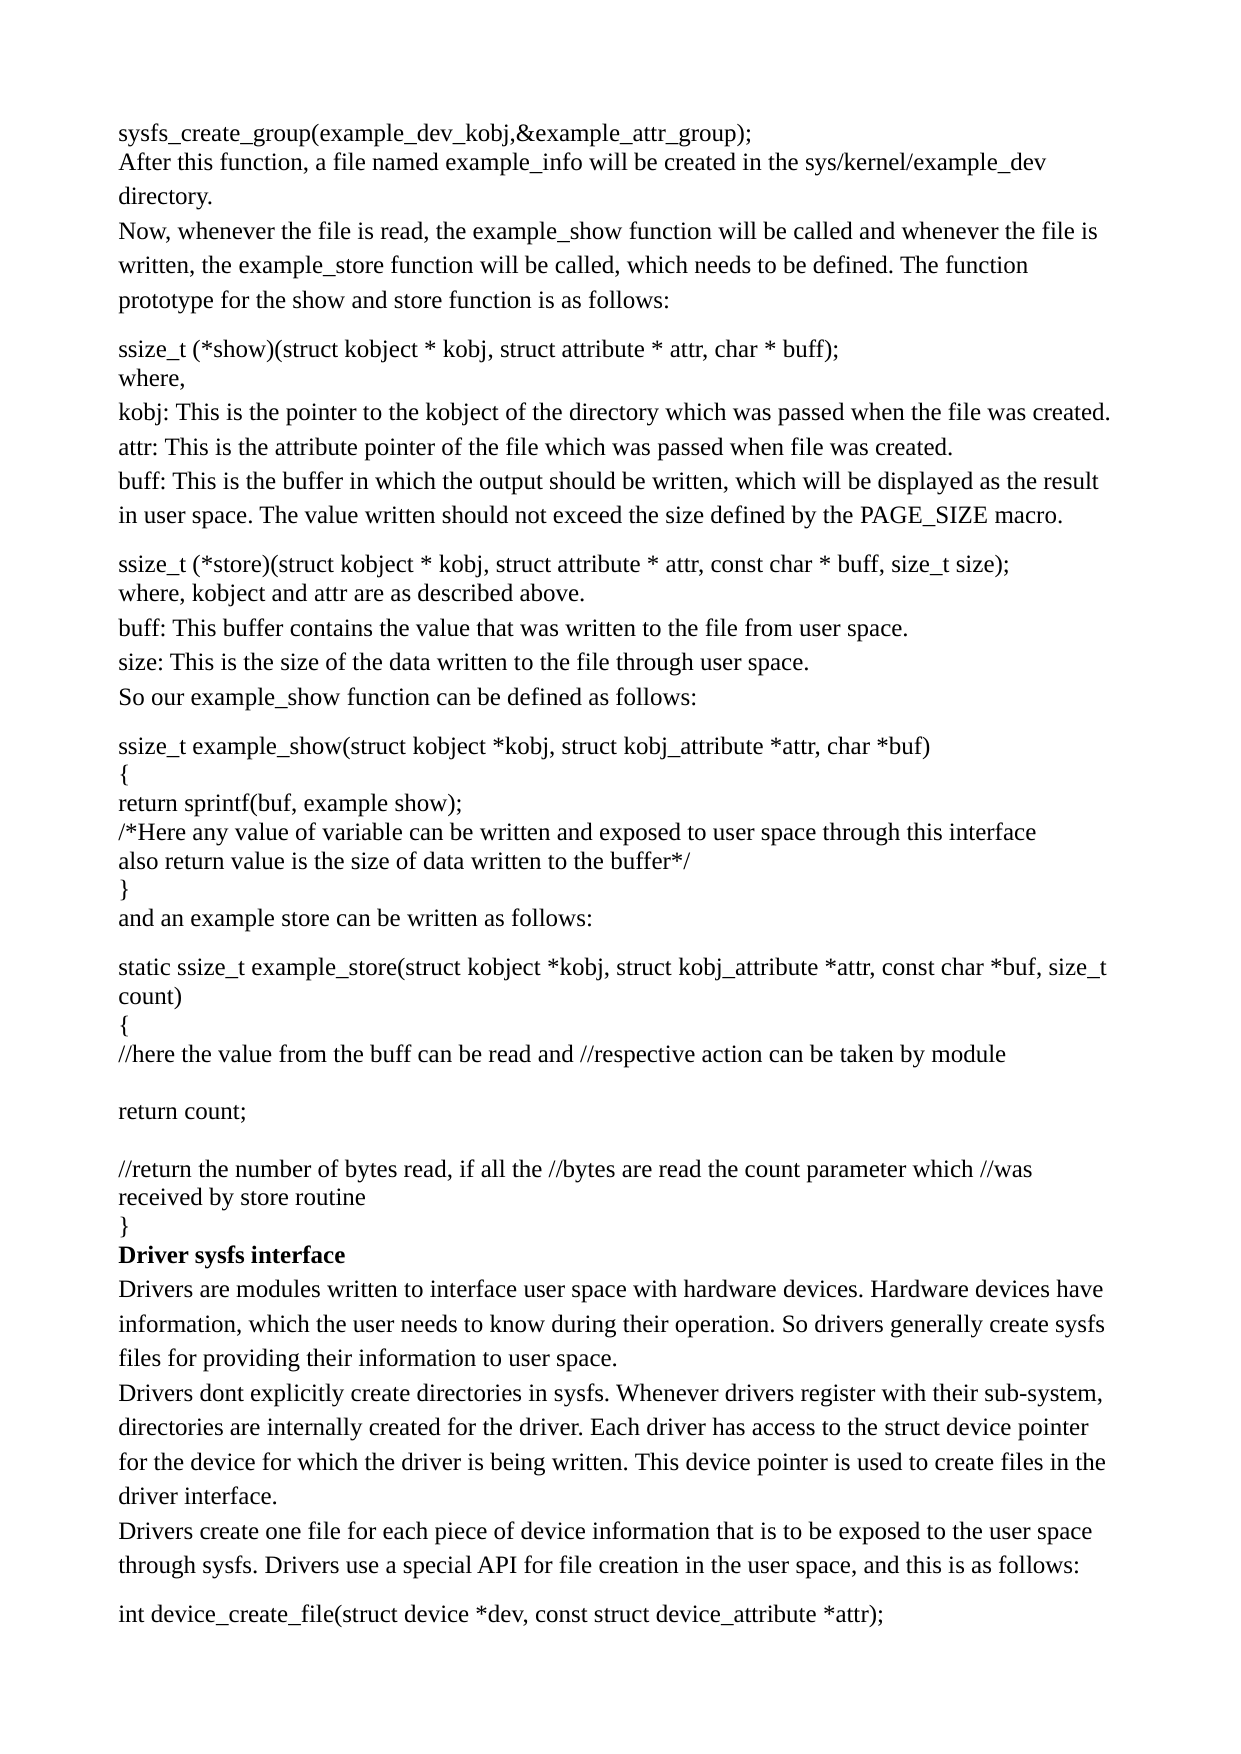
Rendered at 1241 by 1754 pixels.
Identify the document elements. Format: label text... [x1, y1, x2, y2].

text and an example store can be written as follows: [118, 903, 1122, 932]
text where, kobject and attr are as described above. buff: This buffer contains the value that was written to the file from user space. size: This is the size of the data written to the file through user space. So our example_show function can be defined as follows: [118, 578, 1122, 711]
text where, kobj: This is the pointer to the kobject of the directory which was passed when the file was created. attr: This is the attribute pointer of the file which was passed when file was created. buff: This is the buffer in which the output should be written, which will be displayed as the result in user space. The value written should not exceed the size defined by the PAGE_SIZE macro. [118, 363, 1122, 529]
table_header sysfs_create_group(example_dev_kobj,&example_attr_group); [118, 118, 986, 147]
table_header int device_create_file(struct device *dev, const struct device_attribute *attr); [118, 1599, 1122, 1628]
table_header static ssize_t example_store(struct kobject *kobj, struct kobj_attribute *attr, const char *buf, size_t count) { //here the value from the buff can be read and //respective action can be taken by module return count; //return the number of bytes read, if all the //bytes are read the count parameter which //was received by store routine } [118, 953, 1122, 1240]
text After this function, a file named example_info will be created in the sys/kernel/example_dev directory. Now, whenever the file is read, the example_show function will be called and whenever the file is written, the example_store function will be called, which needs to be defined. The function prototype for the show and store function is as follows: [118, 147, 1122, 313]
text Driver sysfs interface Drivers are modules written to interface user space with hardware devices. Hardware devices have information, which the user needs to know during their operation. So drivers generally create sysfs files for providing their information to user space. Drivers dont explicitly create directories in sysfs. Whenever drivers register with their sub-system, directories are internally created for the driver. Each driver has access to the struct device pointer for the device for which the driver is being written. This device pointer is used to create files in the driver interface. Drivers create one file for each piece of device information that is to be exposed to the user space through sysfs. Drivers use a special API for file creation in the user space, and this is as follows: [118, 1240, 1122, 1579]
table_header ssize_t (*show)(struct kobject * kobj, struct attribute * attr, char * buff); [118, 334, 1122, 363]
table_header ssize_t example_show(struct kobject *kobj, struct kobj_attribute *attr, char *buf) { return sprintf(buf, example show); /*Here any value of variable can be written and exposed to user space through this interface also return value is the size of data written to the buffer*/ } [118, 731, 1122, 903]
table_header ssize_t (*store)(struct kobject * kobj, struct attribute * attr, const char * buff, size_t size); [118, 550, 1122, 578]
